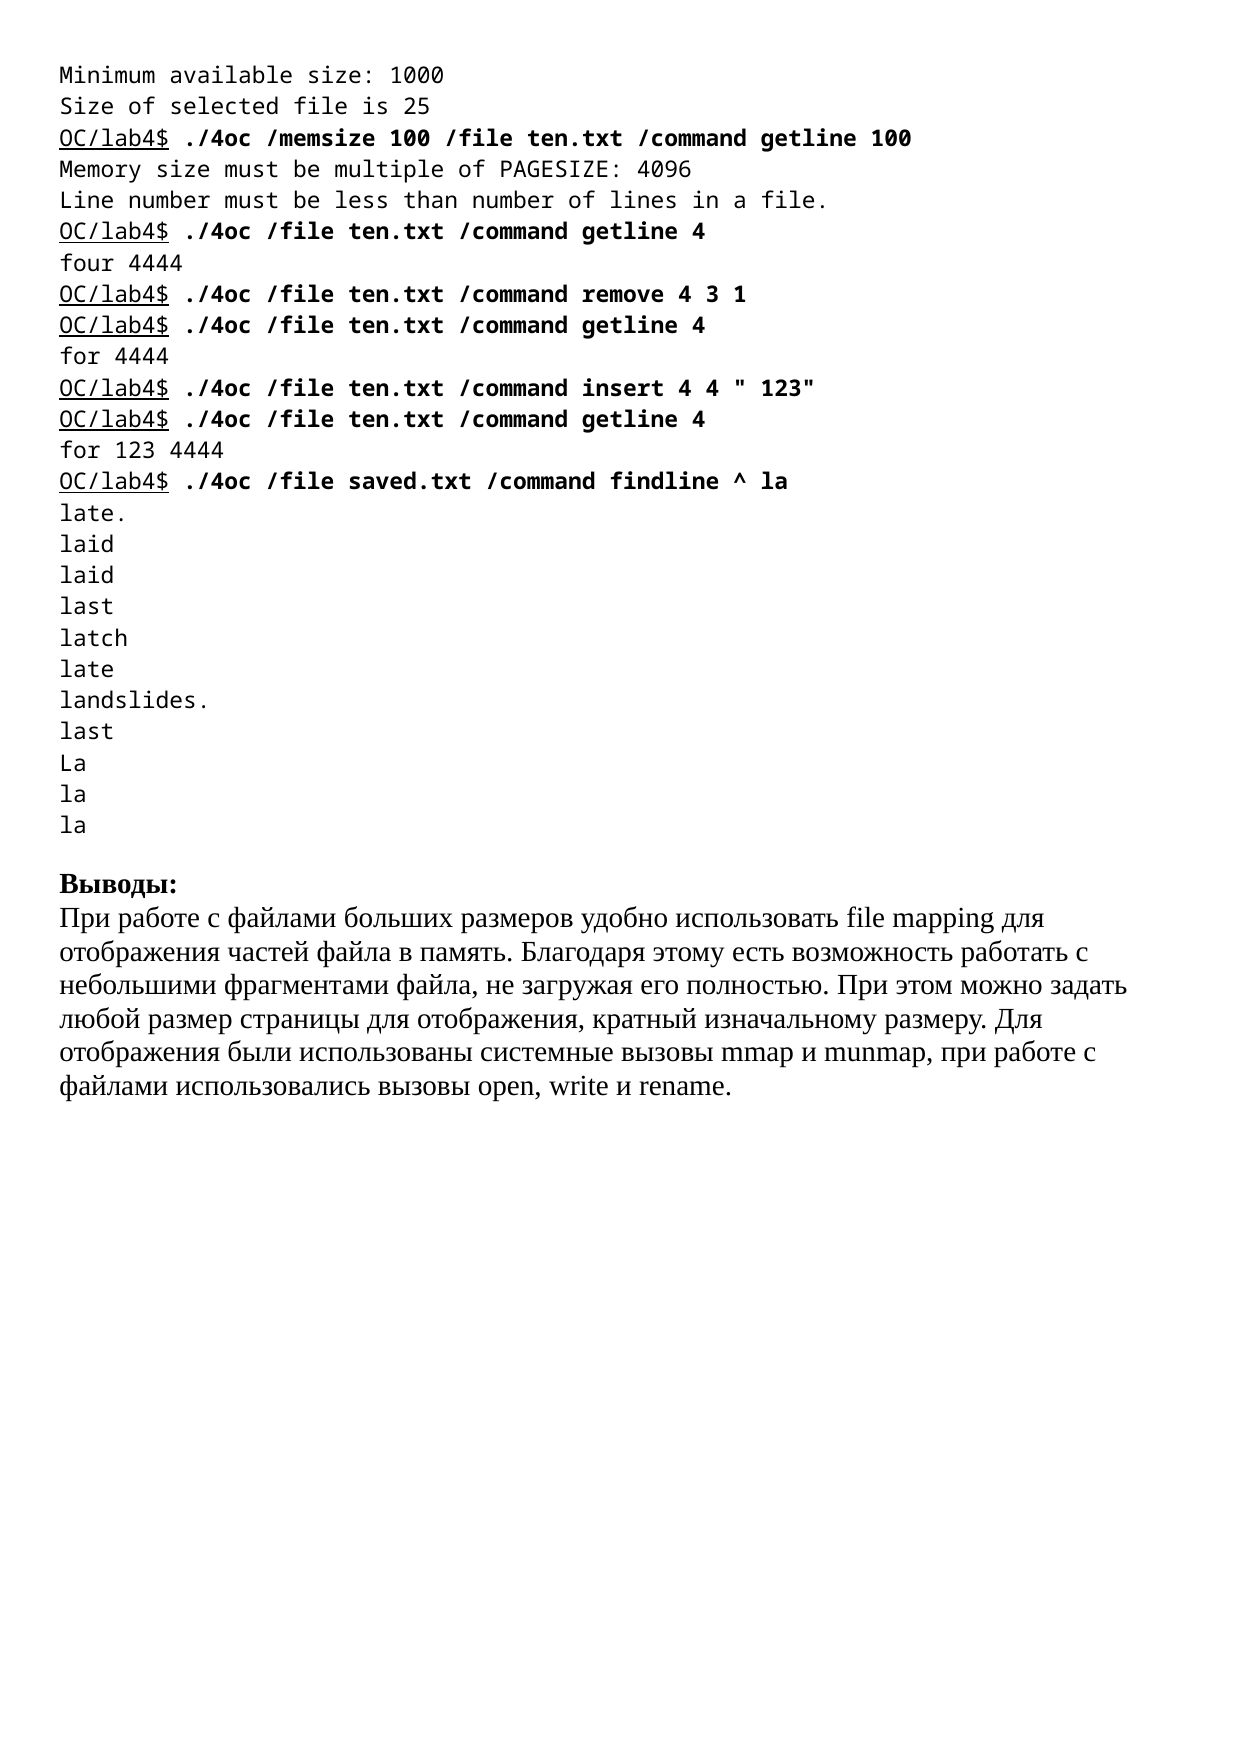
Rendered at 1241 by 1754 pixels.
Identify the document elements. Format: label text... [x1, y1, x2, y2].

text landslides. [59, 684, 1181, 715]
text laid [59, 559, 1181, 590]
text Line number must be less than number of lines in a file. [59, 184, 1181, 215]
text OC/lab4$ ./4oc /file saved.txt /command findline ^ la [59, 465, 1181, 497]
text laid [59, 528, 1181, 559]
text Выводы: [59, 867, 1181, 900]
text latch [59, 622, 1181, 653]
text Size of selected file is 25 [59, 90, 1181, 122]
text four 4444 [59, 247, 1181, 278]
text Minimum available size: 1000 [59, 59, 1181, 90]
text OC/lab4$ ./4oc /memsize 100 /file ten.txt /command getline 100 [59, 122, 1181, 153]
text last [59, 590, 1181, 622]
text La [59, 747, 1181, 778]
text late. [59, 497, 1181, 528]
text OC/lab4$ ./4oc /file ten.txt /command insert 4 4 " 123" [59, 372, 1181, 403]
text OC/lab4$ ./4oc /file ten.txt /command getline 4 [59, 403, 1181, 434]
text late [59, 653, 1181, 684]
text last [59, 715, 1181, 747]
text la [59, 778, 1181, 809]
text OC/lab4$ ./4oc /file ten.txt /command getline 4 [59, 215, 1181, 247]
text OC/lab4$ ./4oc /file ten.txt /command remove 4 3 1 [59, 278, 1181, 309]
text for 123 4444 [59, 434, 1181, 465]
text Memory size must be multiple of PAGESIZE: 4096 [59, 153, 1181, 184]
text for 4444 [59, 340, 1181, 372]
text OC/lab4$ ./4oc /file ten.txt /command getline 4 [59, 309, 1181, 340]
text При работе с файлами больших размеров удобно использовать file mapping для отображения частей файла в память. Благодаря этому есть возможность работать с небольшими фрагментами файла, не загружая его полностью. При этом можно задать любой размер страницы для отображения, кратный изначальному размеру. Для отображения были использованы системные вызовы mmap и munmap, при работе с файлами использовались вызовы open, write и rename. [59, 900, 1181, 1101]
text la [59, 809, 1181, 840]
